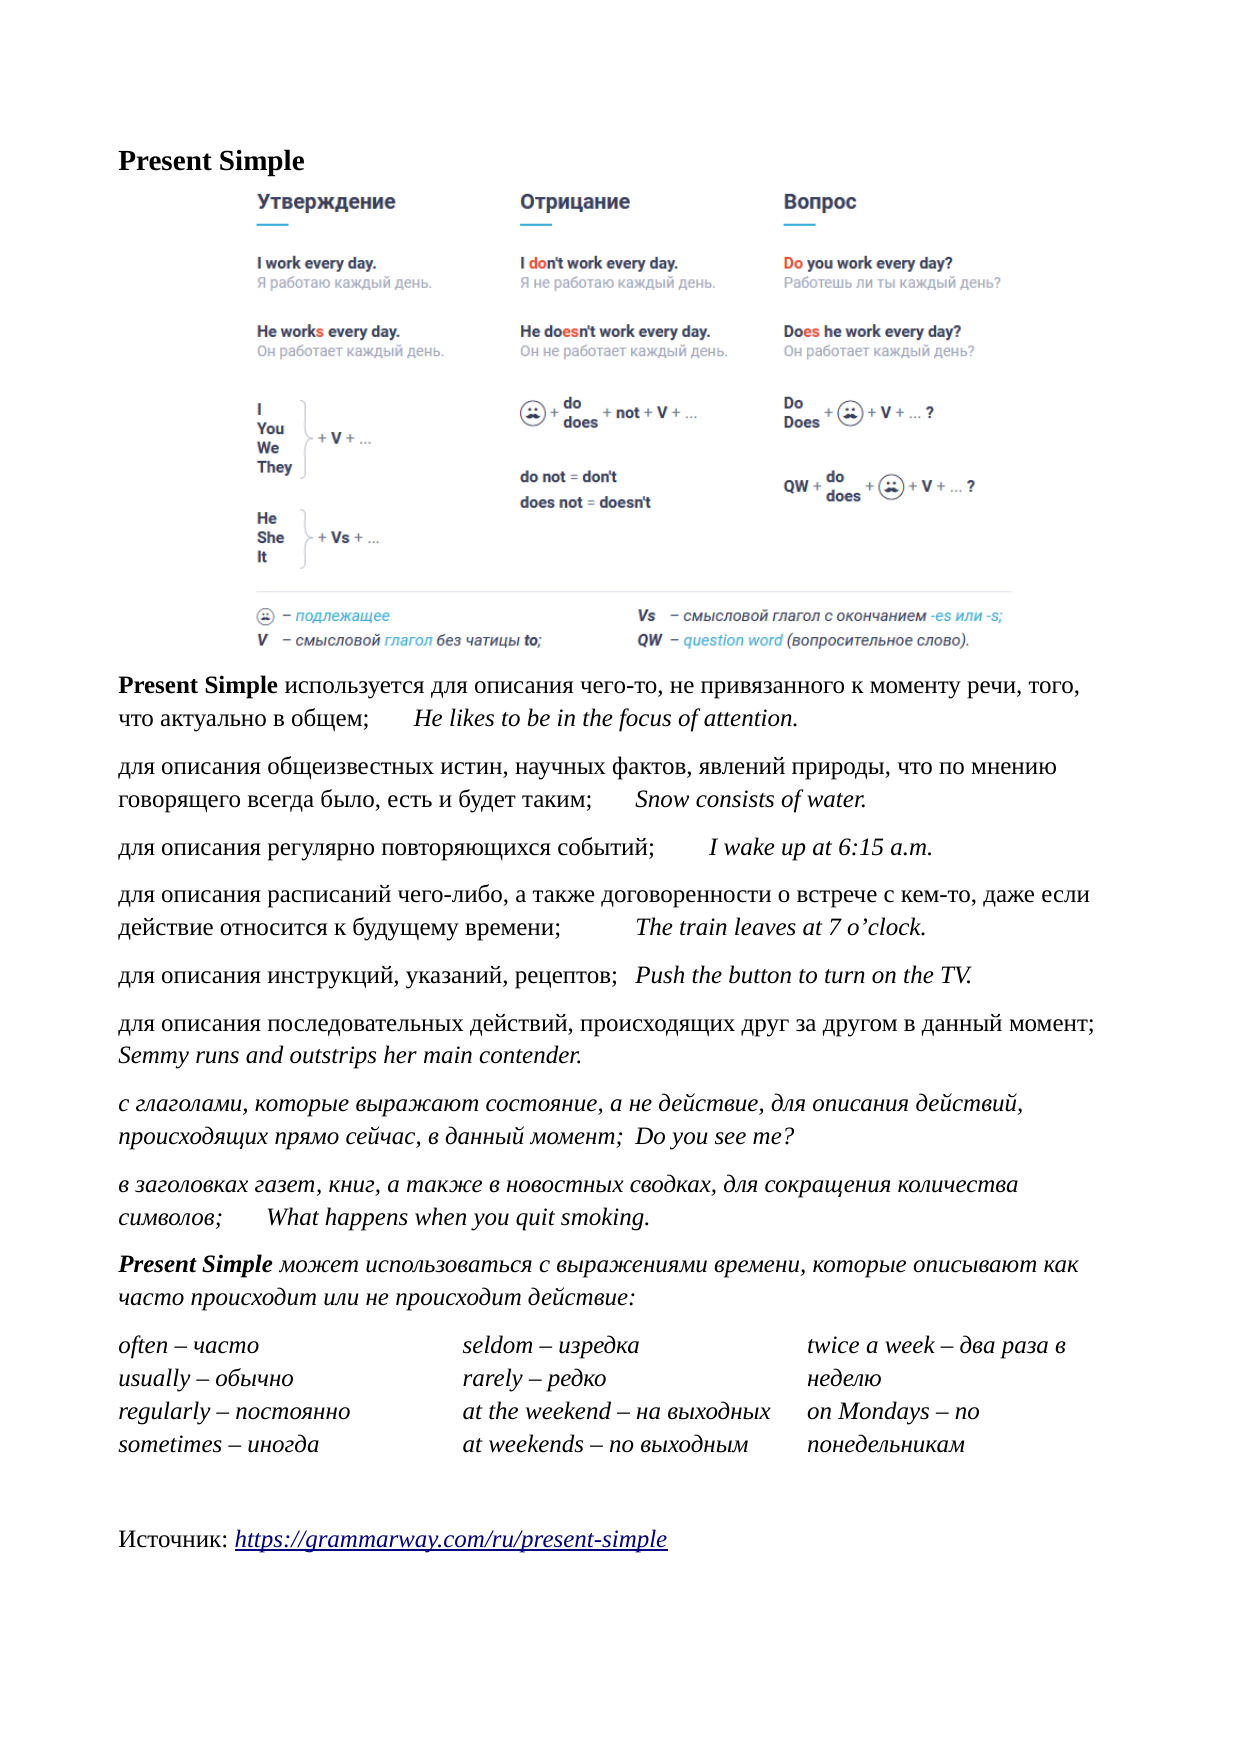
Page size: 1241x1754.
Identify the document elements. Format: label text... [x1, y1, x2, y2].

text rarely – редко [462, 1363, 777, 1392]
text often – часто [118, 1330, 433, 1359]
text regularly – постоянно [118, 1396, 433, 1425]
text в заголовках газет, книг, а также в новостных сводках, для сокращения количества символов; What happens when you quit smoking. [118, 1169, 1122, 1231]
text с глаголами, которые выражают состояние, а не действие, для описания действий, происходящих прямо сейчас, в данный момент; Do you see me? [118, 1088, 1122, 1150]
text on Mondays – по понедельникам [807, 1396, 1122, 1458]
text at weekends – по выходным [462, 1429, 777, 1458]
text Present Simple используется для описания чего-то, не привязанного к моменту речи, того, что актуально в общем; He likes to be in the focus of attention. [118, 189, 1122, 732]
picture [247, 180, 1013, 667]
text для описания расписаний чего-либо, а также договоренности о встрече с кем-то, даже если действие относится к будущему времени; The train leaves at 7 o’clock. [118, 879, 1122, 941]
text Present Simple может использоваться с выражениями времени, которые описывают как часто происходит или не происходит действие: [118, 1249, 1122, 1311]
text для описания общеизвестных истин, научных фактов, явлений природы, что по мнению говорящего всегда было, есть и будет таким; Snow consists of water. [118, 751, 1122, 813]
text для описания регулярно повторяющихся событий; I wake up at 6:15 a.m. [118, 832, 1122, 861]
text Источник: https://grammarway.com/ru/present-simple [118, 1524, 1122, 1553]
text seldom – изредка [462, 1330, 777, 1359]
text twice a week – два раза в неделю [807, 1330, 1122, 1392]
subtitle Present Simple [118, 143, 1122, 177]
text usually – обычно [118, 1363, 433, 1392]
text для описания последовательных действий, происходящих друг за другом в данный момент; Semmy runs and outstrips her main contender. [118, 1008, 1122, 1069]
text для описания инструкций, указаний, рецептов; Push the button to turn on the TV. [118, 960, 1122, 989]
text at the weekend – на выходных [462, 1396, 777, 1425]
text sometimes – иногда [118, 1429, 433, 1458]
